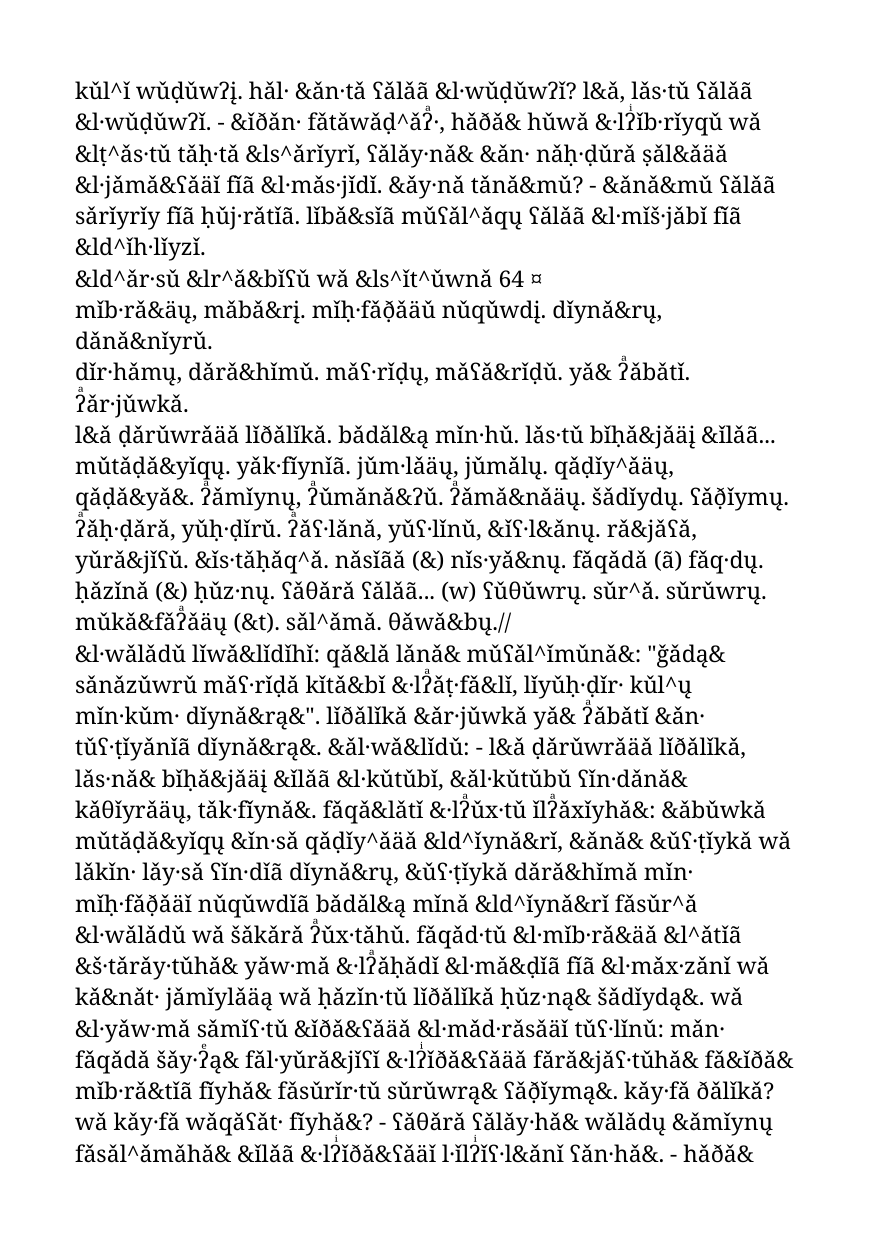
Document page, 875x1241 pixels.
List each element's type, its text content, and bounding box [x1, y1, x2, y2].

text kǔl^ǐ wǔḍǔwʔį. hǎl· &ǎn·tǎ ʕǎlǎã &l·wǔḍǔwʔǐ? l&ǎ, lǎs·tǔ ʕǎlǎã &l·wǔḍǔwʔǐ. - &ǐðǎn· fǎtǎwǎḍ^ǎʔͣ·, hǎðǎ& hǔwǎ &·lʔͥǐb·rǐyqǔ wǎ &lṭ^ǎs·tǔ tǎḥ·tǎ &ls^ǎrǐyrǐ, ʕǎlǎy·nǎ& &ǎn· nǎḥ·ḍǔrǎ ṣǎl&ǎäǎ &l·jǎmǎ&ʕǎäǐ fǐã &l·mǎs·jǐdǐ. &ǎy·nǎ tǎnǎ&mǔ? - &ǎnǎ&mǔ ʕǎlǎã sǎrǐyrǐy fǐã ḥǔj·rǎtǐã. lǐbǎ&sǐã mǔʕǎl^ǎqų ʕǎlǎã &l·mǐš·jǎbǐ fǐã &ld^ǐh·lǐyzǐ. [75, 75, 799, 262]
text &l·wǎlǎdǔ lǐwǎ&lǐdǐhǐ: qǎ&lǎ lǎnǎ& mǔʕǎl^ǐmǔnǎ&: "ǧǎdą& sǎnǎzǔwrǔ mǎʕ·rǐḍǎ kǐtǎ&bǐ &·lʔͣǎṭ·fǎ&lǐ, lǐyǔḥ·ḍǐr· kǔl^ų mǐn·kǔm· dǐynǎ&rą&". lǐðǎlǐkǎ &ǎr·jǔwkǎ yǎ& ʔͣǎbǎtǐ &ǎn· tǔʕ·ṭǐyǎnǐã dǐynǎ&rą&. &ǎl·wǎ&lǐdǔ: - l&ǎ ḍǎrǔwrǎäǎ lǐðǎlǐkǎ, lǎs·nǎ& bǐḥǎ&jǎäį &ǐlǎã &l·kǔtǔbǐ, &ǎl·kǔtǔbǔ ʕǐn·dǎnǎ& kǎθǐyrǎäų, tǎk·fǐynǎ&. fǎqǎ&lǎtǐ &·lʔͣǔx·tǔ ǐlʔͣǎxǐyhǎ&: &ǎbǔwkǎ mǔtǎḍǎ&yǐqų &ǐn·sǎ qǎḍǐy^ǎäǎ &ld^ǐynǎ&rǐ, &ǎnǎ& &ǔʕ·ṭǐykǎ wǎ lǎkǐn· lǎy·sǎ ʕǐn·dǐã dǐynǎ&rų, &ǔʕ·ṭǐykǎ dǎrǎ&hǐmǎ mǐn· mǐḥ·fǎð̣ǎäǐ nǔqǔwdǐã bǎdǎl&ą mǐnǎ &ld^ǐynǎ&rǐ fǎsǔr^ǎ &l·wǎlǎdǔ wǎ šǎkǎrǎ ʔͣǔx·tǎhǔ. fǎqǎd·tǔ &l·mǐb·rǎ&äǎ &l^ǎtǐã &š·tǎrǎy·tǔhǎ& yǎw·mǎ &·lʔͣǎḥǎdǐ &l·mǎ&ḍǐã fǐã &l·mǎx·zǎnǐ wǎ kǎ&nǎt· jǎmǐylǎäą wǎ ḥǎzǐn·tǔ lǐðǎlǐkǎ ḥǔz·ną& šǎdǐydą&. wǎ &l·yǎw·mǎ sǎmǐʕ·tǔ &ǐðǎ&ʕǎäǎ &l·mǎd·rǎsǎäǐ tǔʕ·lǐnǔ: mǎn· fǎqǎdǎ šǎy·ʔͤą& fǎl·yǔrǎ&jǐʕǐ &·lʔͥǐðǎ&ʕǎäǎ fǎrǎ&jǎʕ·tǔhǎ& fǎ&ǐðǎ& mǐb·rǎ&tǐã fǐyhǎ& fǎsǔrǐr·tǔ sǔrǔwrą& ʕǎð̣ǐymą&. kǎy·fǎ ðǎlǐkǎ? wǎ kǎy·fǎ wǎqǎʕǎt· fǐyhǎ&? - ʕǎθǎrǎ ʕǎlǎy·hǎ& wǎlǎdų &ǎmǐynų fǎsǎl^ǎmǎhǎ& &ǐlǎã &·lʔͥǐðǎ&ʕǎäǐ l·ǐlʔͥǐʕ·l&ǎnǐ ʕǎn·hǎ&. - hǎðǎ& [75, 637, 799, 1169]
text dǐr·hǎmų, dǎrǎ&hǐmǔ. mǎʕ·rǐḍų, mǎʕǎ&rǐḍǔ. yǎ& ʔͣǎbǎtǐ. ʔͣǎr·jǔwkǎ. [75, 356, 799, 419]
text mǐb·rǎ&äų, mǎbǎ&rį. mǐḥ·fǎð̣ǎäǔ nǔqǔwdį. dǐynǎ&rų, dǎnǎ&nǐyrǔ. [75, 294, 799, 356]
text &ld^ǎr·sǔ &lr^ǎ&bǐʕǔ wǎ &ls^ǐt^ǔwnǎ 64 ¤ [75, 262, 799, 294]
text l&ǎ ḍǎrǔwrǎäǎ lǐðǎlǐkǎ. bǎdǎl&ą mǐn·hǔ. lǎs·tǔ bǐḥǎ&jǎäį &ǐlǎã... mǔtǎḍǎ&yǐqų. yǎk·fǐynǐã. jǔm·lǎäų, jǔmǎlų. qǎḍǐy^ǎäų, qǎḍǎ&yǎ&. ʔͣǎmǐynų, ʔͣǔmǎnǎ&ʔǔ. ʔͣǎmǎ&nǎäų. šǎdǐydų. ʕǎð̣ǐymų. ʔͣǎḥ·ḍǎrǎ, yǔḥ·ḍǐrǔ. ʔͣǎʕ·lǎnǎ, yǔʕ·lǐnǔ, &ǐʕ·l&ǎnų. rǎ&jǎʕǎ, yǔrǎ&jǐʕǔ. &ǐs·tǎḥǎq^ǎ. nǎsǐãǎ (&) nǐs·yǎ&nų. fǎqǎdǎ (ã) fǎq·dų. ḥǎzǐnǎ (&) ḥǔz·nų. ʕǎθǎrǎ ʕǎlǎã... (w) ʕǔθǔwrų. sǔr^ǎ. sǔrǔwrų. mǔkǎ&fǎʔͣǎäų (&t). sǎl^ǎmǎ. θǎwǎ&bų.// [75, 419, 799, 637]
